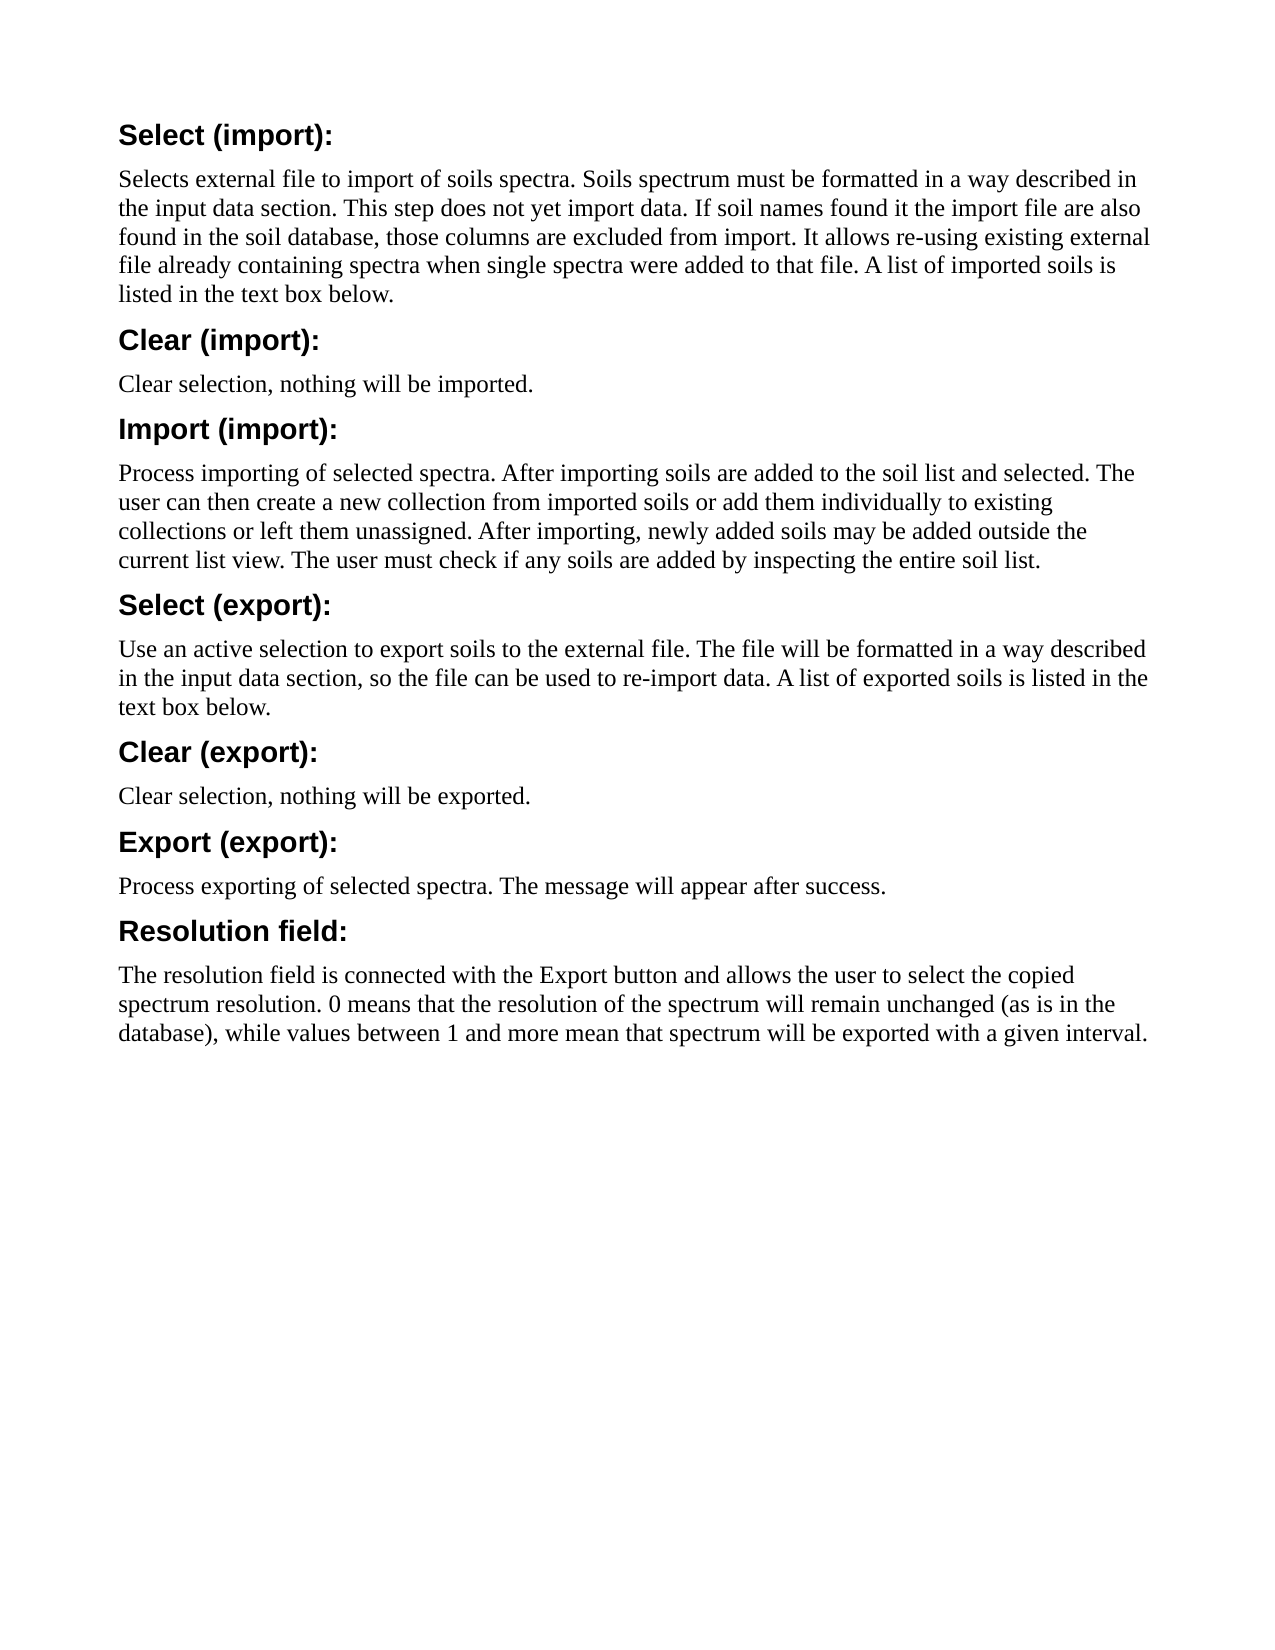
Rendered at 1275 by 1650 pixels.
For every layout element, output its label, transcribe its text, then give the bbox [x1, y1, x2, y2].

subtitle Export (export): [118, 825, 1157, 858]
text Process exporting of selected spectra. The message will appear after success. [118, 871, 1157, 900]
text Selects external file to import of soils spectra. Soils spectrum must be formatted in a way described in the input data section. This step does not yet import data. If soil names found it the import file are also found in the soil database, those columns are excluded from import. It allows re-using existing external file already containing spectra when single spectra were added to that file. A list of imported soils is listed in the text box below. [118, 164, 1157, 308]
subtitle Select (import): [118, 118, 1157, 152]
subtitle Import (import): [118, 412, 1157, 446]
text Use an active selection to export soils to the external file. The file will be formatted in a way described in the input data section, so the file can be used to re-import data. A list of exported soils is listed in the text box below. [118, 634, 1157, 721]
subtitle Clear (import): [118, 323, 1157, 356]
subtitle Resolution field: [118, 914, 1157, 948]
text Clear selection, nothing will be exported. [118, 781, 1157, 810]
text Clear selection, nothing will be imported. [118, 369, 1157, 398]
text The resolution field is connected with the Export button and allows the user to select the copied spectrum resolution. 0 means that the resolution of the spectrum will remain unchanged (as is in the database), while values between 1 and more mean that spectrum will be exported with a given interval. [118, 961, 1157, 1047]
subtitle Clear (export): [118, 735, 1157, 769]
subtitle Select (export): [118, 588, 1157, 622]
text Process importing of selected spectra. After importing soils are added to the soil list and selected. The user can then create a new collection from imported soils or add them individually to existing collections or left them unassigned. After importing, newly added soils may be added outside the current list view. The user must check if any soils are added by inspecting the entire soil list. [118, 458, 1157, 573]
